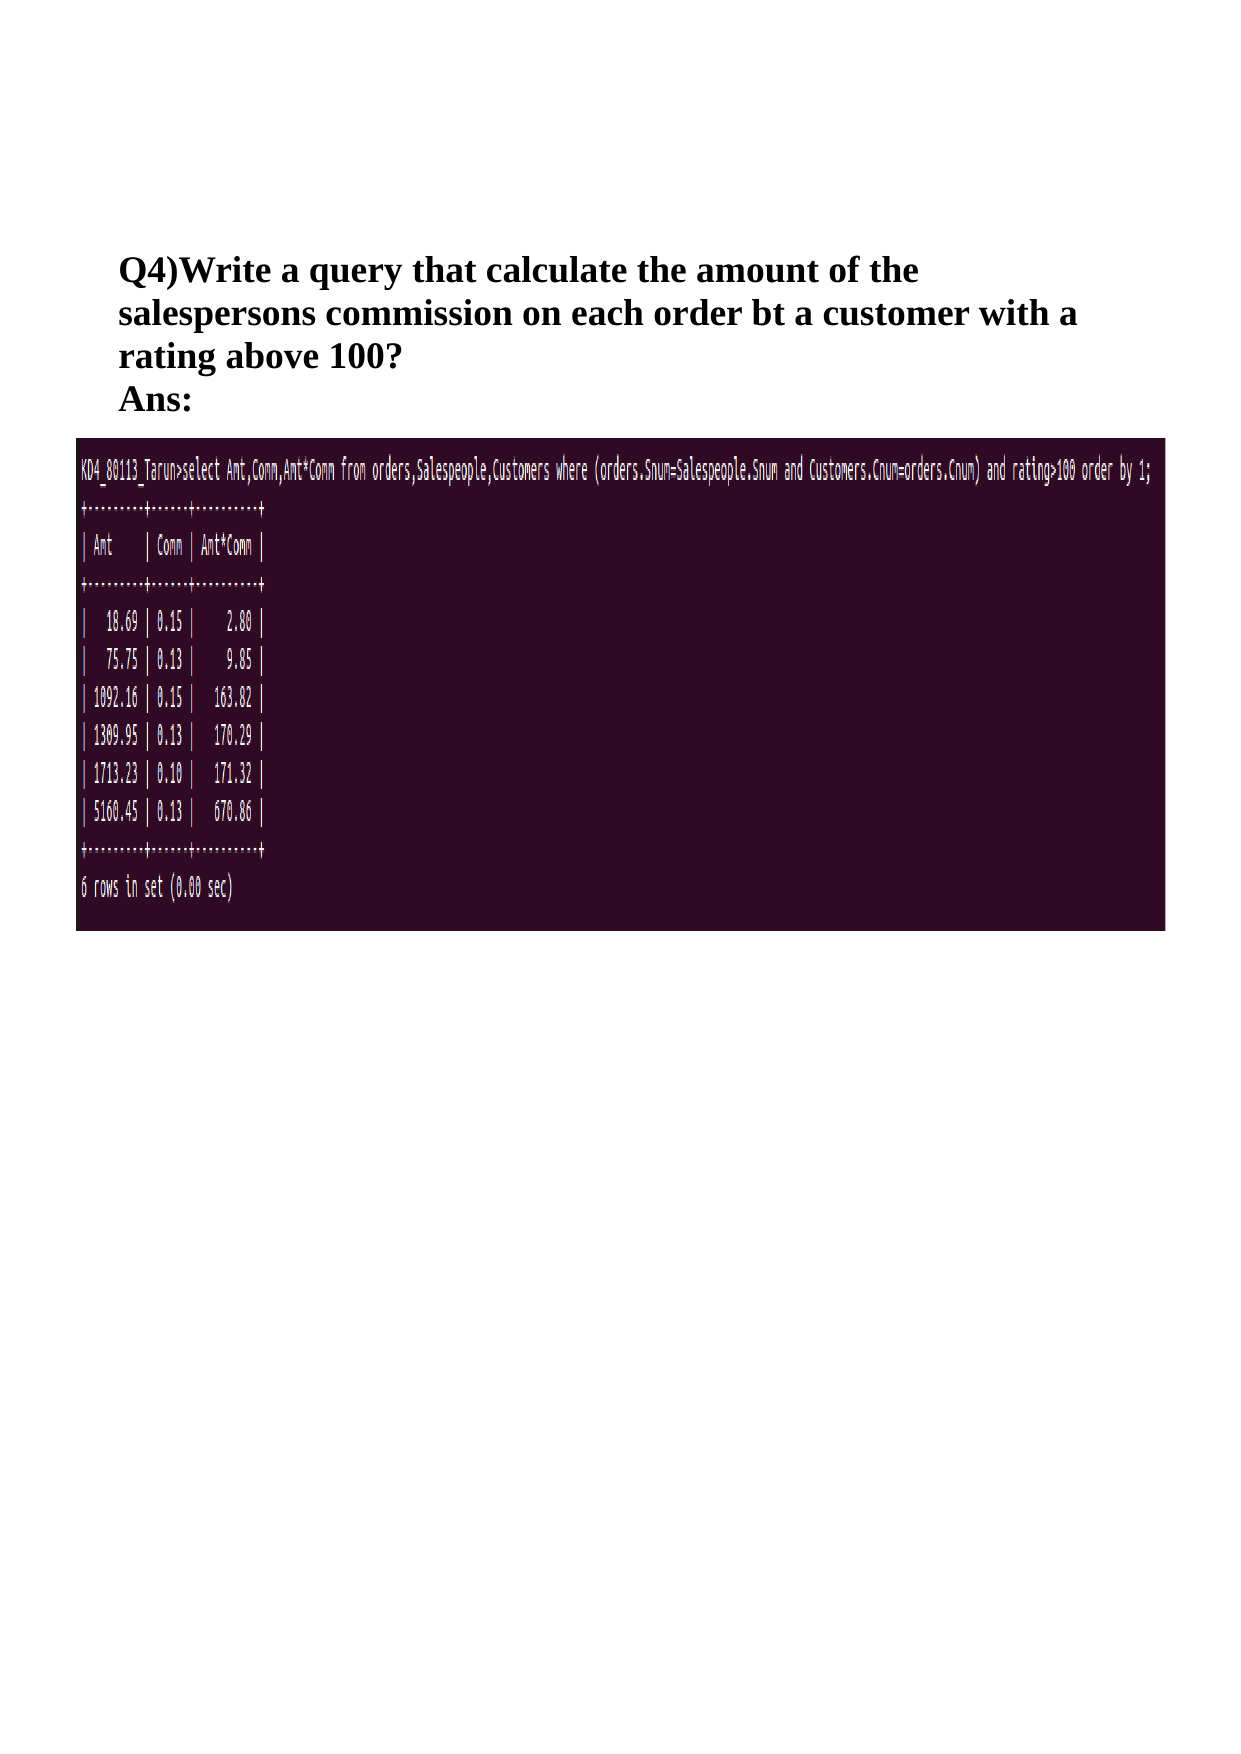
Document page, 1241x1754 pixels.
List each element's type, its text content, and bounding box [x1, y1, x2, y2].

text Ans: [118, 377, 1122, 420]
picture [76, 438, 1166, 931]
text Q4)Write a query that calculate the amount of the salespersons commission on each order bt a customer with a rating above 100? [118, 247, 1122, 377]
